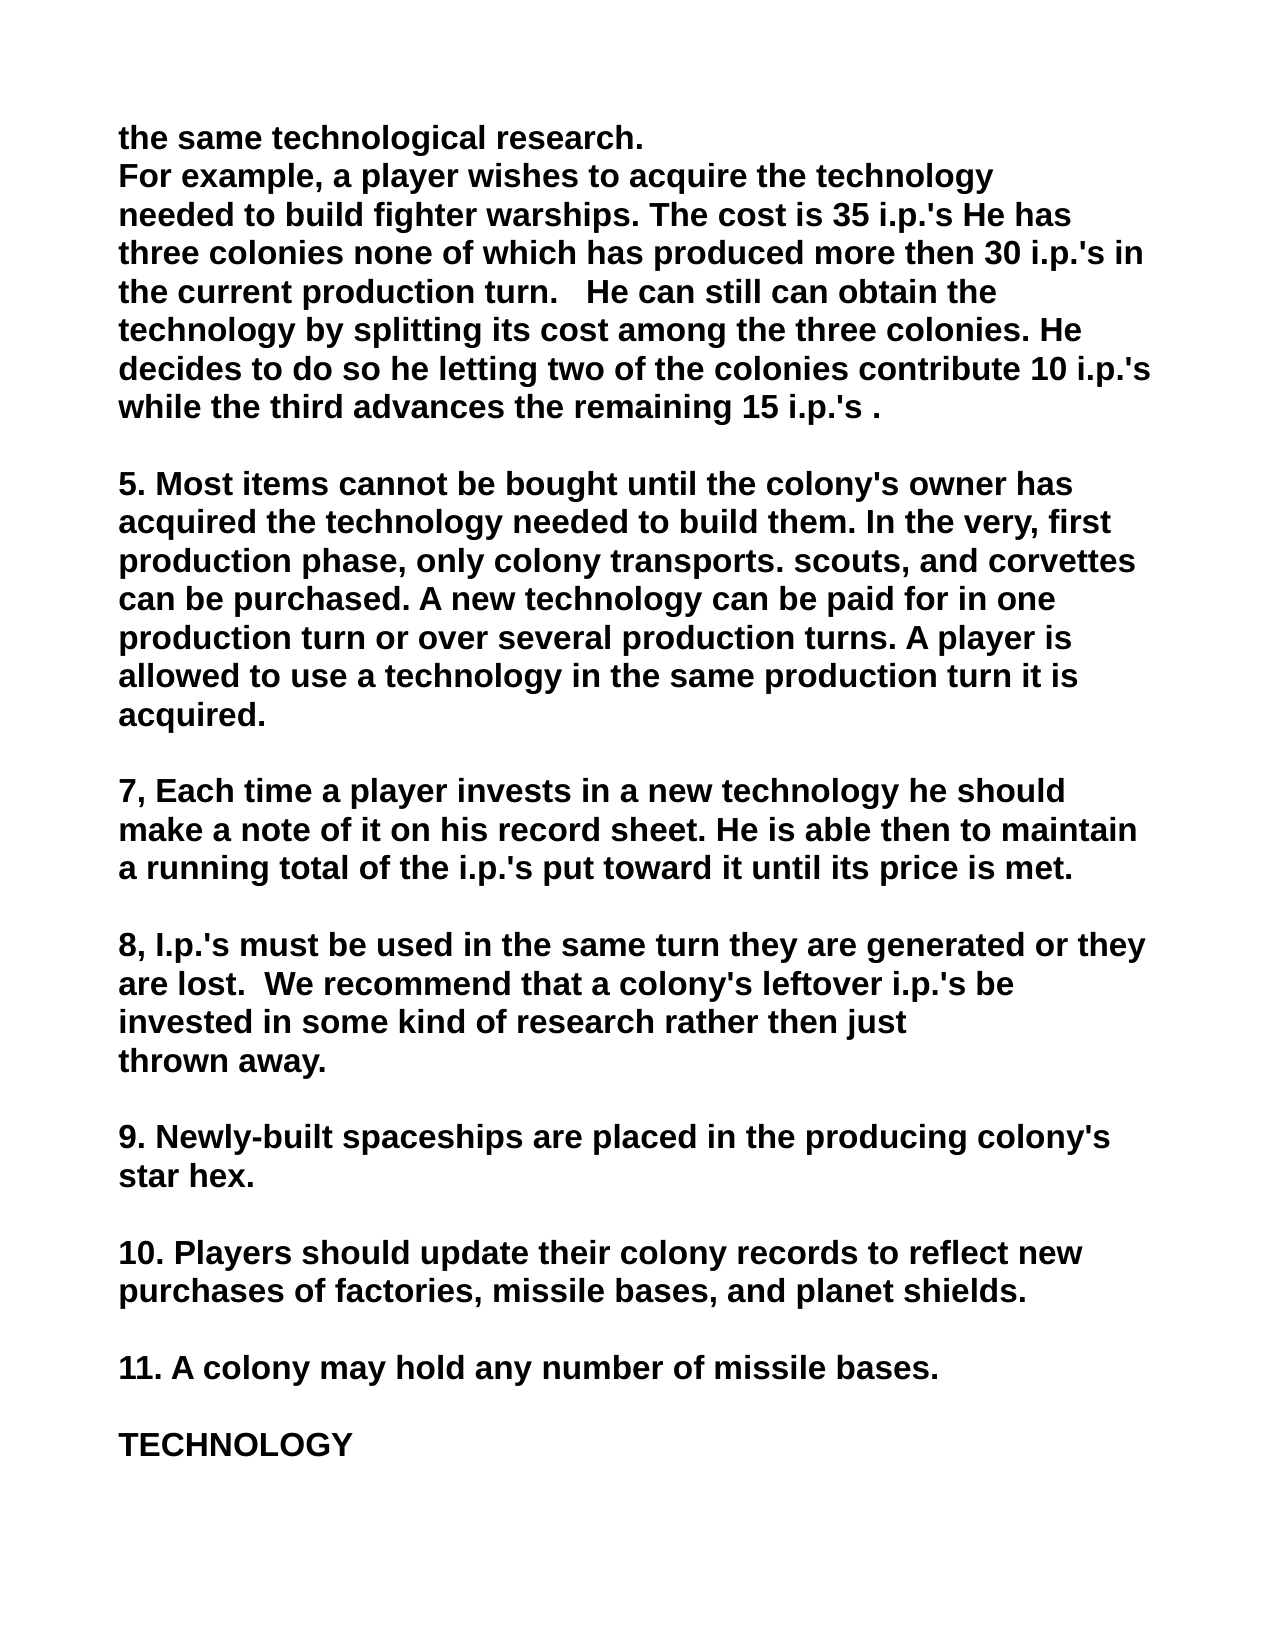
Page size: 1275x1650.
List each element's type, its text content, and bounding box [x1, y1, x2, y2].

text 8, I.p.'s must be used in the same turn they are generated or they are lost. We recommend that a colony's leftover i.p.'s be invested in some kind of research rather then just [118, 925, 1157, 1041]
text the same technological research. [118, 118, 1157, 157]
text 11. A colony may hold any number of missile bases. [118, 1348, 1157, 1387]
text 5. Most items cannot be bought until the colony's owner has acquired the technology needed to build them. In the very, first production phase, only colony transports. scouts, and corvettes can be purchased. A new technology can be paid for in one [118, 464, 1157, 618]
text thrown away. [118, 1041, 1157, 1079]
text TECHNOLOGY [118, 1425, 1157, 1463]
text 9. Newly-built spaceships are placed in the producing colony's star hex. [118, 1117, 1157, 1194]
text production turn or over several production turns. A player is allowed to use a technology in the same production turn it is acquired. [118, 618, 1157, 733]
text 10. Players should update their colony records to reflect new purchases of factories, missile bases, and planet shields. [118, 1233, 1157, 1310]
text needed to build fighter warships. The cost is 35 i.p.'s He has three colonies none of which has produced more then 30 i.p.'s in the current production turn. He can still can obtain the technology by splitting its cost among the three colonies. He decides to do so he letting two of the colonies contribute 10 i.p.'s while the third advances the remaining 15 i.p.'s . [118, 195, 1157, 426]
text For example, a player wishes to acquire the technology [118, 157, 1157, 195]
text 7, Each time a player invests in a new technology he should make a note of it on his record sheet. He is able then to maintain a running total of the i.p.'s put toward it until its price is met. [118, 772, 1157, 887]
